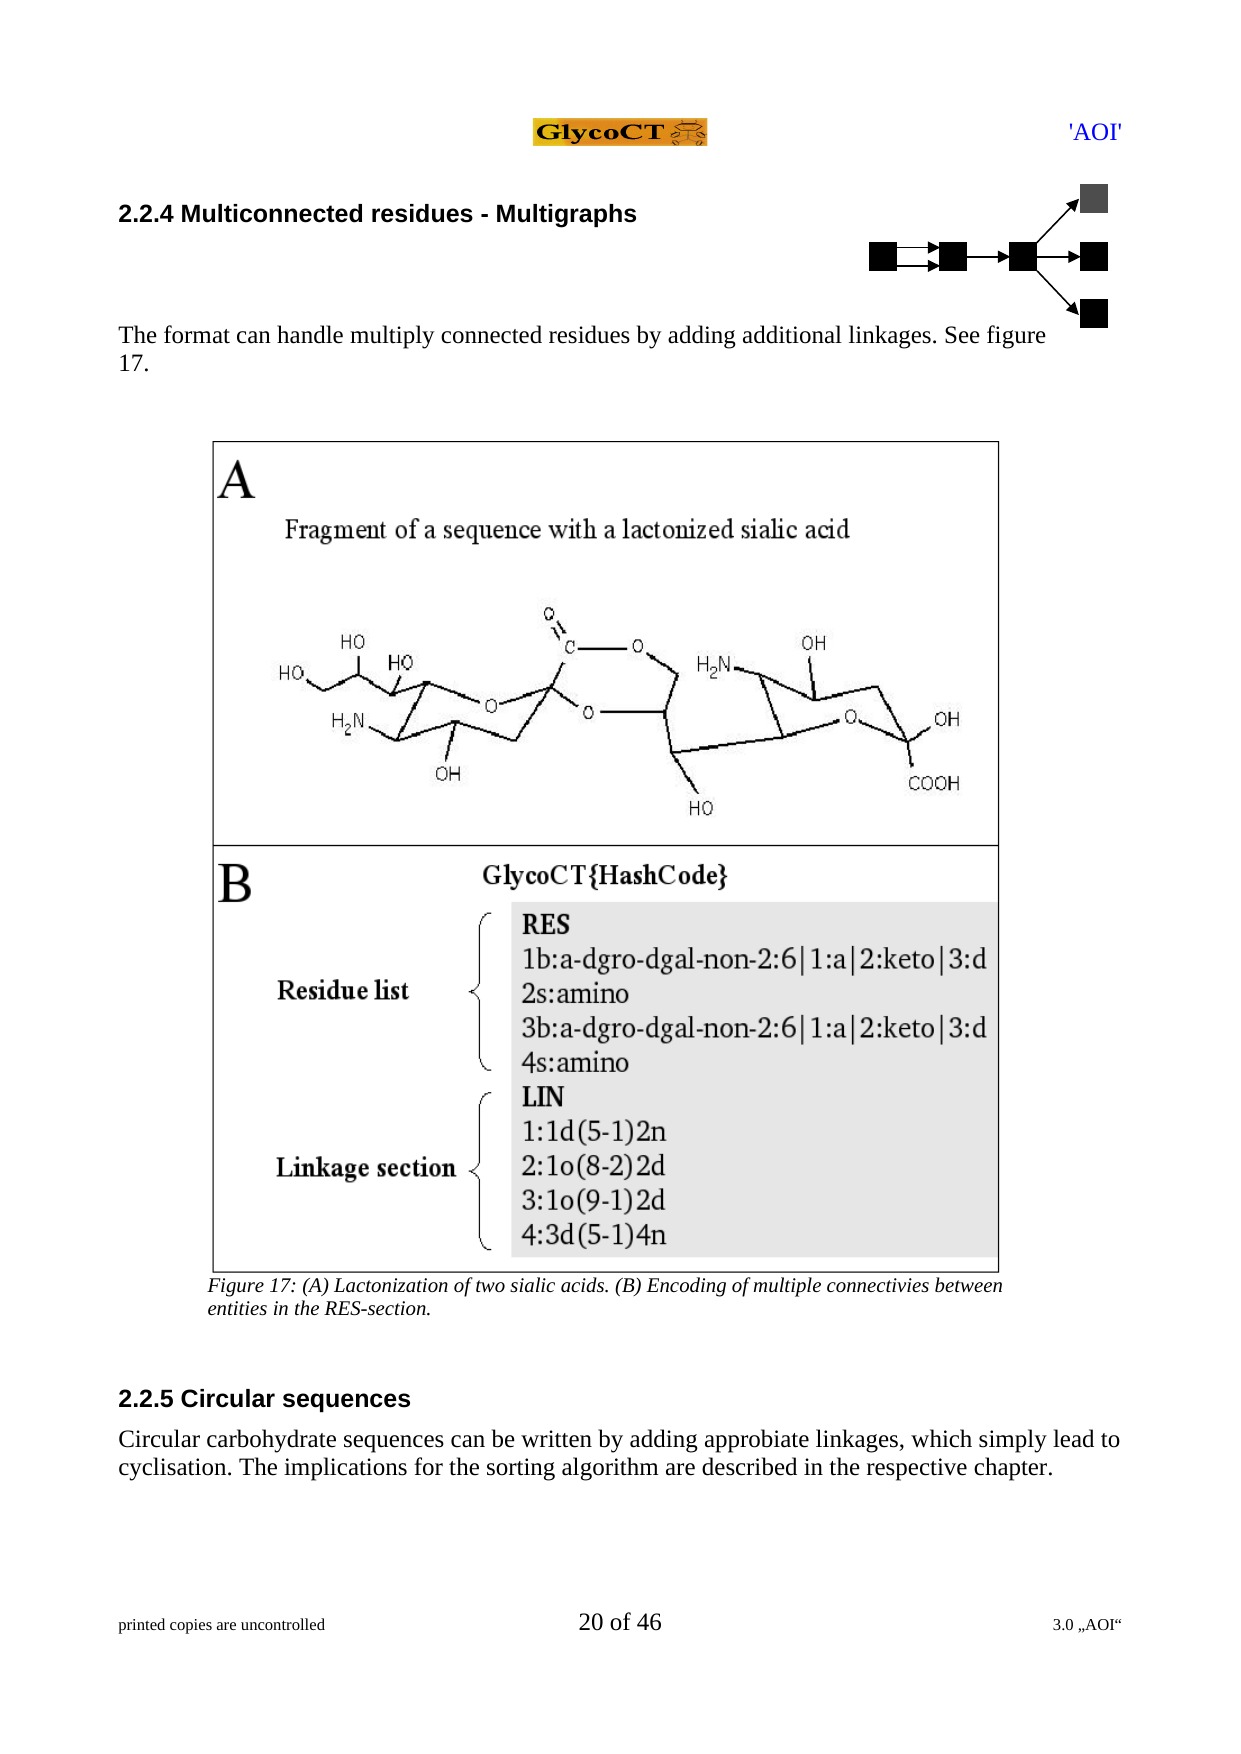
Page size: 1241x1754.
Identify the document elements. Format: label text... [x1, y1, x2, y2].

picture [532, 118, 708, 146]
text Circular carbohydrate sequences can be written by adding approbiate linkages, which simply lead to cyclisation. The implications for the sorting algorithm are described in the respective chapter. [118, 1426, 1122, 1481]
picture [207, 441, 1034, 1274]
text Figure 17: (A) Lactonization of two sialic acids. (B) Encoding of multiple connectivies between entities in the RES-section. [207, 1274, 1033, 1320]
subtitle [1053, 200, 1122, 228]
subtitle 2.2.4 Multiconnected residues - Multigraphs [118, 200, 1072, 228]
subtitle 2.2.5 Circular sequences [118, 1385, 1122, 1413]
text The format can handle multiply connected residues by adding additional linkages. See figure 17. [118, 321, 1122, 377]
